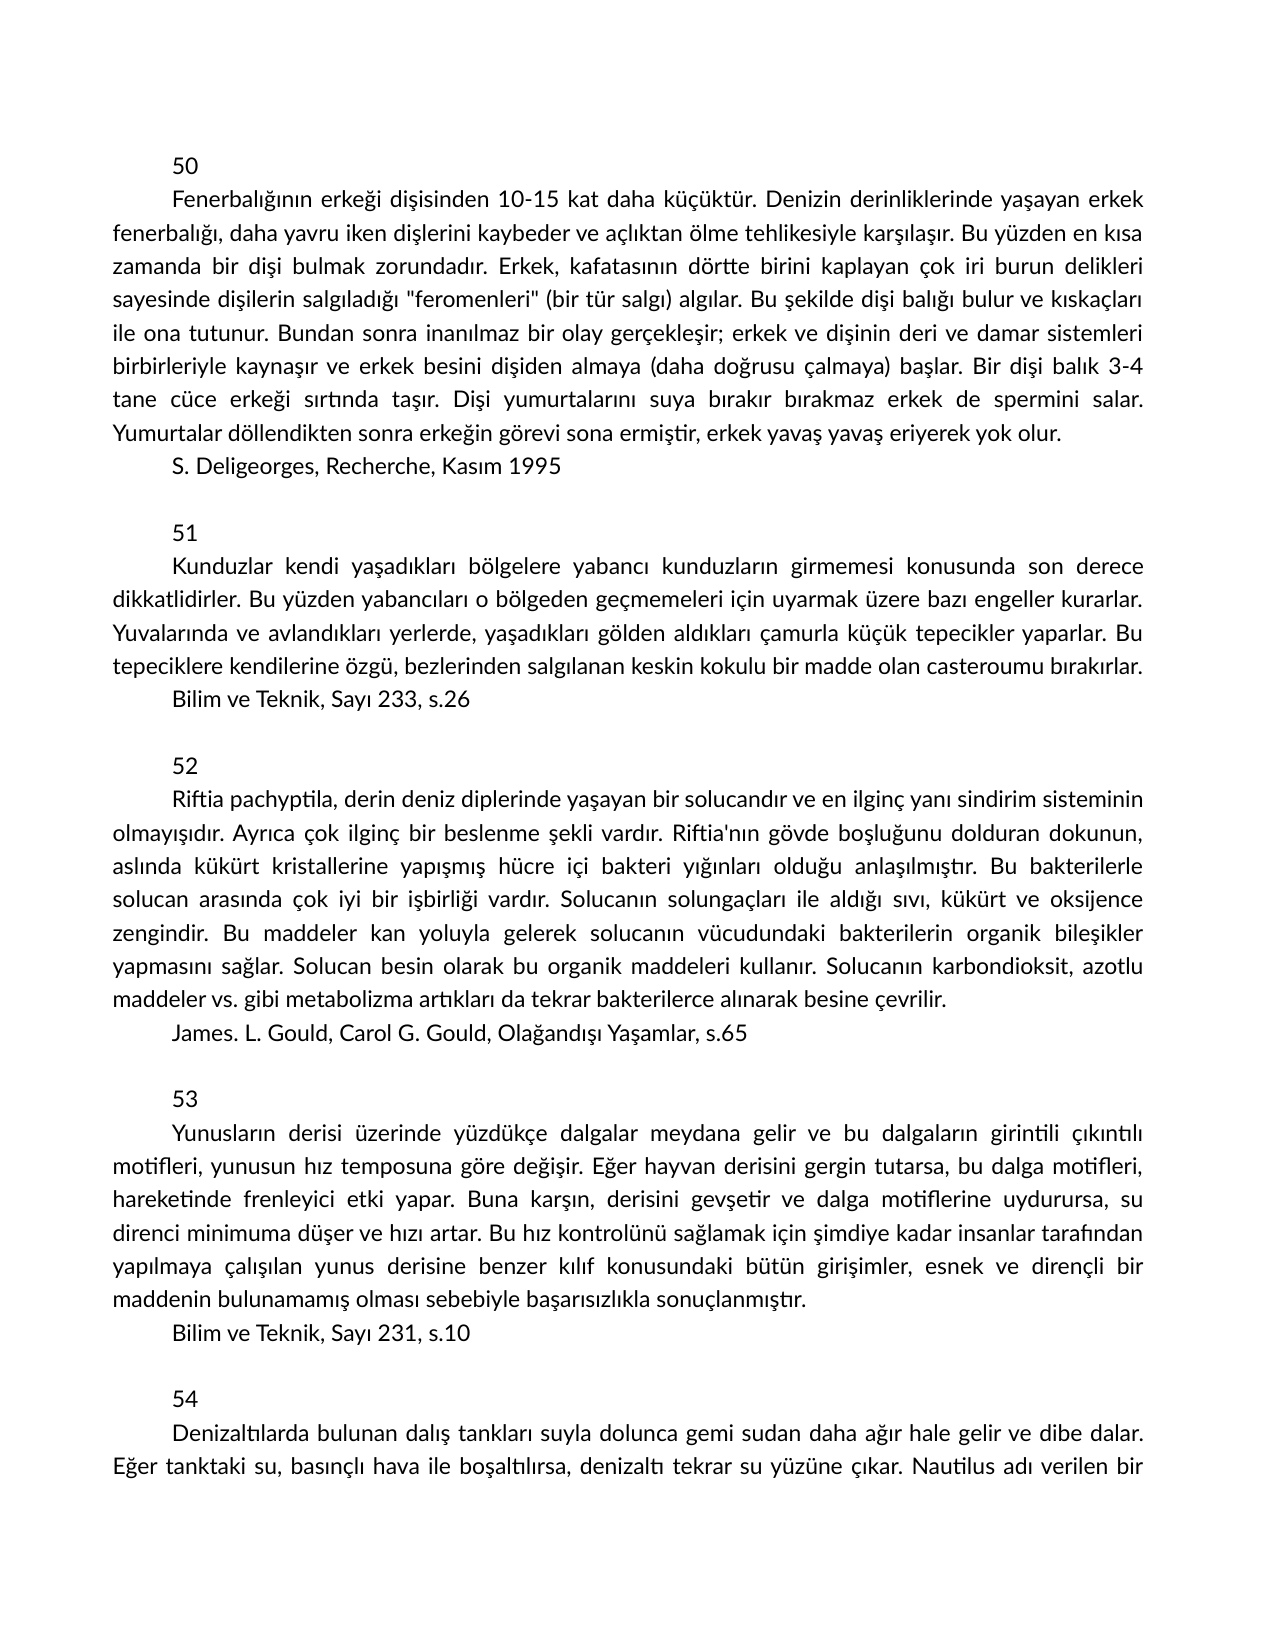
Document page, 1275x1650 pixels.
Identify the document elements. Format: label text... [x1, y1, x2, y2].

text 54 [112, 1381, 1145, 1414]
text Fenerbalığının erkeği dişisinden 10-15 kat daha küçüktür. Denizin derinliklerinde yaşayan erkek fenerbalığı, daha yavru iken dişlerini kaybeder ve açlıktan ölme tehlikesiyle karşılaşır. Bu yüzden en kısa zamanda bir dişi bulmak zorundadır. Erkek, kafatasının dörtte birini kaplayan çok iri burun delikleri sayesinde dişilerin salgıladığı "feromenleri" (bir tür salgı) algılar. Bu şekilde dişi balığı bulur ve kıskaçları ile ona tutunur. Bundan sonra inanılmaz bir olay gerçekleşir; erkek ve dişinin deri ve damar sistemleri birbirleriyle kaynaşır ve erkek besini dişiden almaya (daha doğrusu çalmaya) başlar. Bir dişi balık 3-4 tane cüce erkeği sırtında taşır. Dişi yumurtalarını suya bırakır bırakmaz erkek de spermini salar. Yumurtalar döllendikten sonra erkeğin görevi sona ermiştir, erkek yavaş yavaş eriyerek yok olur. [112, 181, 1145, 448]
text Yunusların derisi üzerinde yüzdükçe dalgalar meydana gelir ve bu dalgaların girintili çıkıntılı motifleri, yunusun hız temposuna göre değişir. Eğer hayvan derisini gergin tutarsa, bu dalga motifleri, hareketinde frenleyici etki yapar. Buna karşın, derisini gevşetir ve dalga motiflerine uydurursa, su direnci minimuma düşer ve hızı artar. Bu hız kontrolünü sağlamak için şimdiye kadar insanlar tarafından yapılmaya çalışılan yunus derisine benzer kılıf konusundaki bütün girişimler, esnek ve dirençli bir maddenin bulunamamış olması sebebiyle başarısızlıkla sonuçlanmıştır. [112, 1114, 1145, 1314]
text 50 [112, 148, 1145, 181]
text Riftia pachyptila, derin deniz diplerinde yaşayan bir solucandır ve en ilginç yanı sindirim sisteminin olmayışıdır. Ayrıca çok ilginç bir beslenme şekli vardır. Riftia'nın gövde boşluğunu dolduran dokunun, aslında kükürt kristallerine yapışmış hücre içi bakteri yığınları olduğu anlaşılmıştır. Bu bakterilerle solucan arasında çok iyi bir işbirliği vardır. Solucanın solungaçları ile aldığı sıvı, kükürt ve oksijence zengindir. Bu maddeler kan yoluyla gelerek solucanın vücudundaki bakterilerin organik bileşikler yapmasını sağlar. Solucan besin olarak bu organik maddeleri kullanır. Solucanın karbondioksit, azotlu maddeler vs. gibi metabolizma artıkları da tekrar bakterilerce alınarak besine çevrilir. [112, 781, 1145, 1014]
text Denizaltılarda bulunan dalış tankları suyla dolunca gemi sudan daha ağır hale gelir ve dibe dalar. Eğer tanktaki su, basınçlı hava ile boşaltılırsa, denizaltı tekrar su yüzüne çıkar. Nautilus adı verilen bir [112, 1414, 1145, 1481]
text 52 [112, 748, 1145, 781]
text Bilim ve Teknik, Sayı 231, s.10 [112, 1314, 1145, 1348]
text S. Deligeorges, Recherche, Kasım 1995 [112, 448, 1145, 481]
text 51 [112, 514, 1145, 548]
text Bilim ve Teknik, Sayı 233, s.26 [112, 681, 1145, 714]
text Kunduzlar kendi yaşadıkları bölgelere yabancı kunduzların girmemesi konusunda son derece dikkatlidirler. Bu yüzden yabancıları o bölgeden geçmemeleri için uyarmak üzere bazı engeller kurarlar. Yuvalarında ve avlandıkları yerlerde, yaşadıkları gölden aldıkları çamurla küçük tepecikler yaparlar. Bu tepeciklere kendilerine özgü, bezlerinden salgılanan keskin kokulu bir madde olan casteroumu bırakırlar. [112, 548, 1145, 681]
text James. L. Gould, Carol G. Gould, Olağandışı Yaşamlar, s.65 [112, 1014, 1145, 1048]
text 53 [112, 1081, 1145, 1114]
